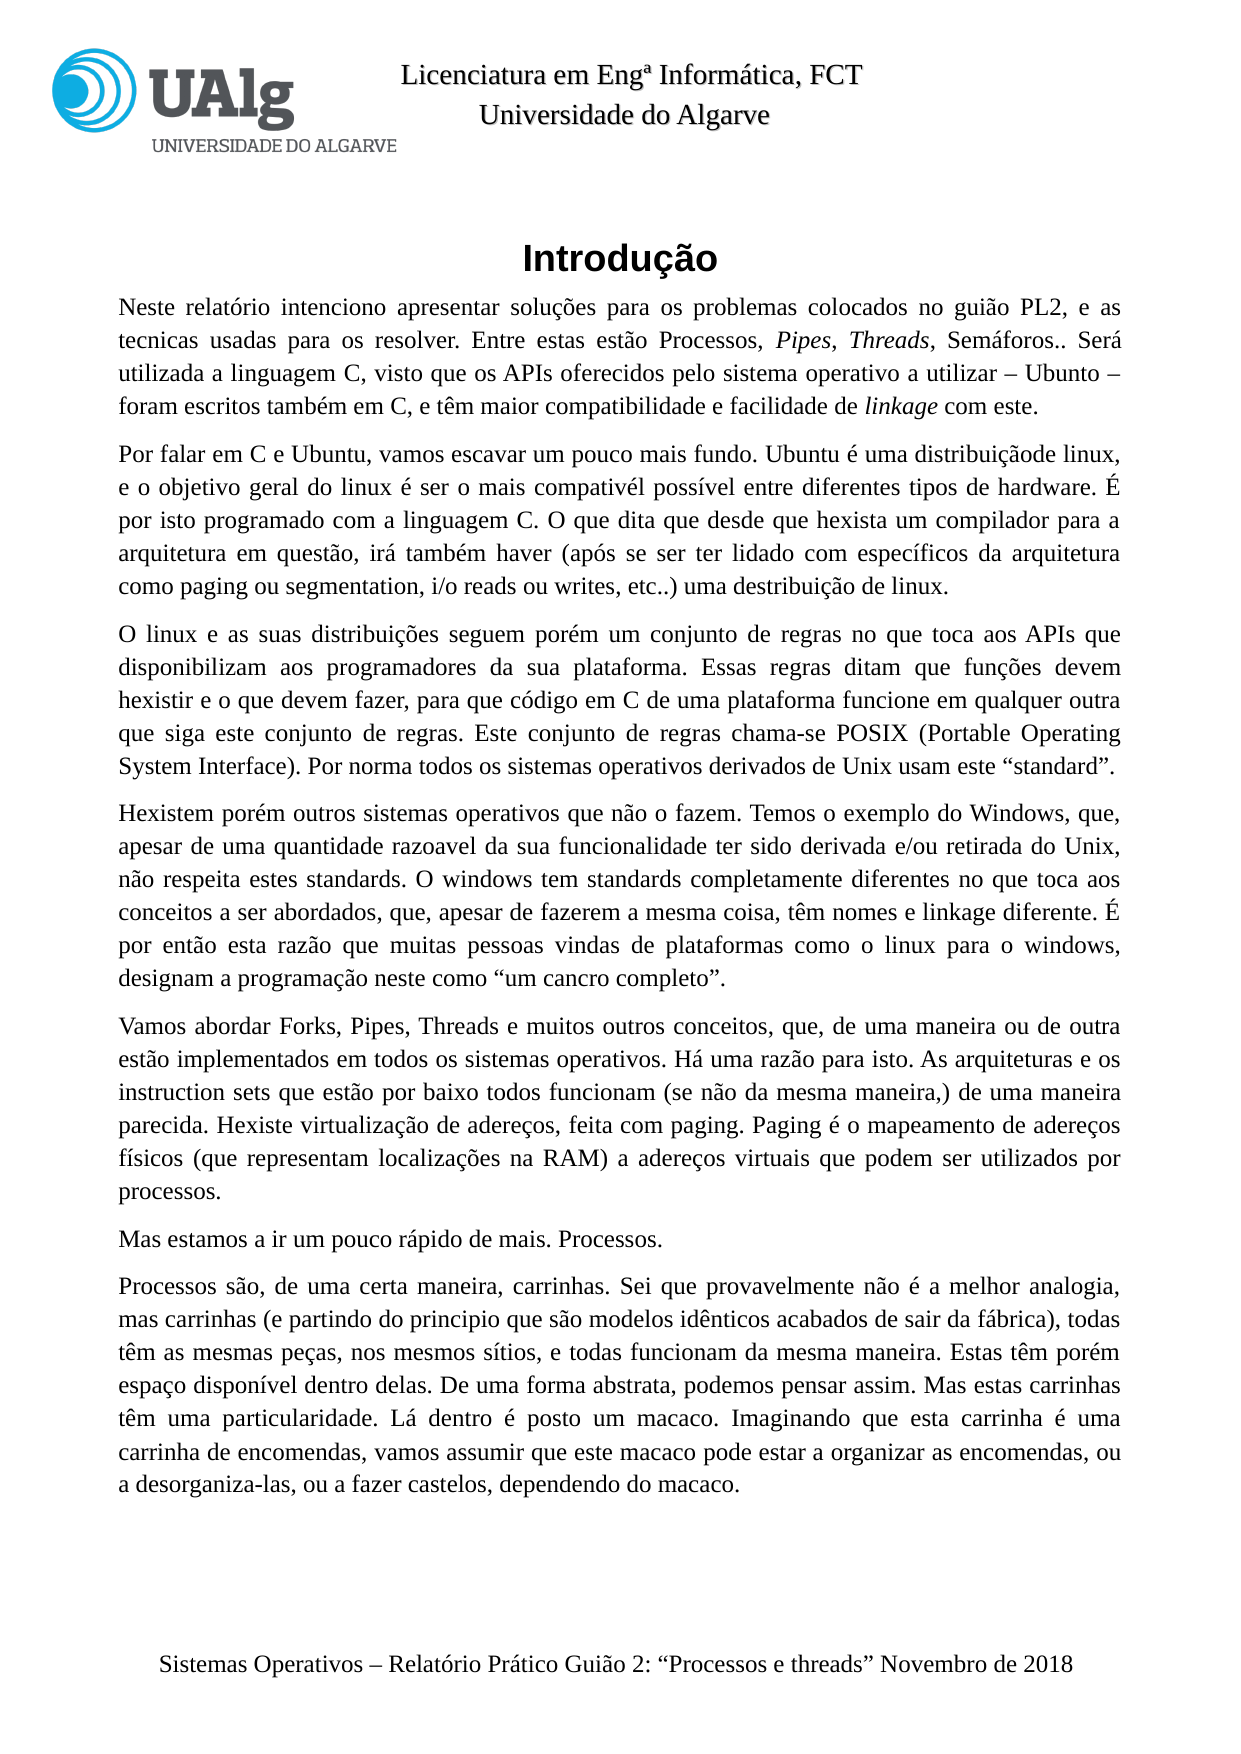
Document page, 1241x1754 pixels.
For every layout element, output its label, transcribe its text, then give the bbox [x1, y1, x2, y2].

text Por falar em C e Ubuntu, vamos escavar um pouco mais fundo. Ubuntu é uma distribuiçãode linux, e o objetivo geral do linux é ser o mais compativél possível entre diferentes tipos de hardware. É por isto programado com a linguagem C. O que dita que desde que hexista um compilador para a arquitetura em questão, irá também haver (após se ser ter lidado com específicos da arquitetura como paging ou segmentation, i/o reads ou writes, etc..) uma destribuição de linux. [118, 439, 1122, 600]
picture [40, 36, 397, 153]
text Vamos abordar Forks, Pipes, Threads e muitos outros conceitos, que, de uma maneira ou de outra estão implementados em todos os sistemas operativos. Há uma razão para isto. As arquiteturas e os instruction sets que estão por baixo todos funcionam (se não da mesma maneira,) de uma maneira parecida. Hexiste virtualização de adereços, feita com paging. Paging é o mapeamento de adereços físicos (que representam localizações na RAM) a adereços virtuais que podem ser utilizados por processos. [118, 1011, 1122, 1205]
subtitle Introdução [118, 236, 1122, 280]
text Processos são, de uma certa maneira, carrinhas. Sei que provavelmente não é a melhor analogia, mas carrinhas (e partindo do principio que são modelos idênticos acabados de sair da fábrica), todas têm as mesmas peças, nos mesmos sítios, e todas funcionam da mesma maneira. Estas têm porém espaço disponível dentro delas. De uma forma abstrata, podemos pensar assim. Mas estas carrinhas têm uma particularidade. Lá dentro é posto um macaco. Imaginando que esta carrinha é uma carrinha de encomendas, vamos assumir que este macaco pode estar a organizar as encomendas, ou a desorganiza-las, ou a fazer castelos, dependendo do macaco. [118, 1271, 1122, 1498]
text O linux e as suas distribuições seguem porém um conjunto de regras no que toca aos APIs que disponibilizam aos programadores da sua plataforma. Essas regras ditam que funções devem hexistir e o que devem fazer, para que código em C de uma plataforma funcione em qualquer outra que siga este conjunto de regras. Este conjunto de regras chama-se POSIX (Portable Operating System Interface). Por norma todos os sistemas operativos derivados de Unix usam este “standard”. [118, 619, 1122, 779]
text Neste relatório intenciono apresentar soluções para os problemas colocados no guião PL2, e as tecnicas usadas para os resolver. Entre estas estão Processos, Pipes, Threads, Semáforos.. Será utilizada a linguagem C, visto que os APIs oferecidos pelo sistema operativo a utilizar – Ubunto – foram escritos também em C, e têm maior compatibilidade e facilidade de linkage com este. [118, 292, 1122, 420]
text Hexistem porém outros sistemas operativos que não o fazem. Temos o exemplo do Windows, que, apesar de uma quantidade razoavel da sua funcionalidade ter sido derivada e/ou retirada do Unix, não respeita estes standards. O windows tem standards completamente diferentes no que toca aos conceitos a ser abordados, que, apesar de fazerem a mesma coisa, têm nomes e linkage diferente. É por então esta razão que muitas pessoas vindas de plataformas como o linux para o windows, designam a programação neste como “um cancro completo”. [118, 798, 1122, 992]
text Mas estamos a ir um pouco rápido de mais. Processos. [118, 1224, 1122, 1253]
